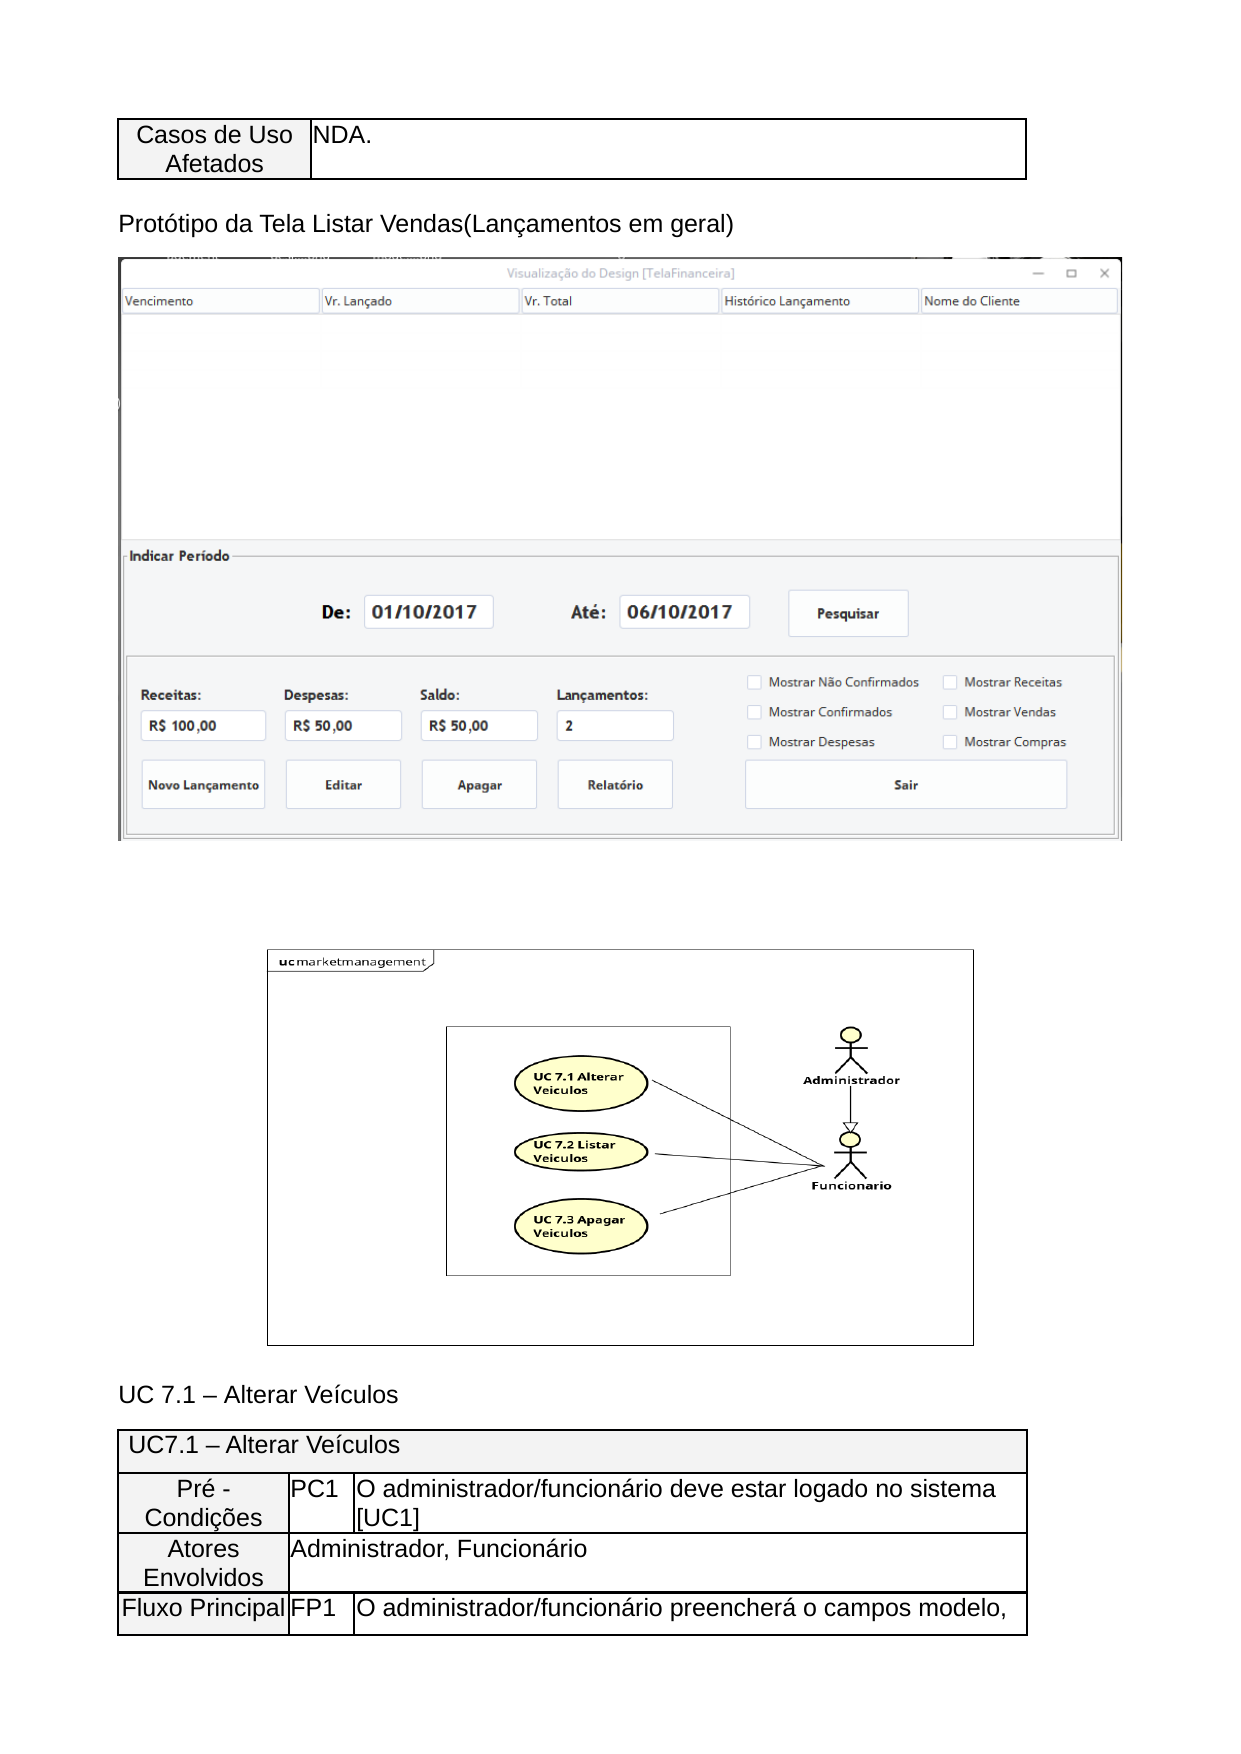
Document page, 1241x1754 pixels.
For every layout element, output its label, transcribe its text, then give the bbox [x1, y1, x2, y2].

table_cell Pré - Condições [119, 1474, 288, 1532]
table_cell Casos de Uso Afetados [119, 120, 310, 178]
picture [256, 942, 984, 1353]
text UC 7.1 – Alterar Veículos [118, 1380, 1122, 1408]
table_cell Administrador, Funcionário [290, 1534, 1026, 1591]
table_header UC7.1 – Alterar Veículos [119, 1431, 1026, 1472]
table_cell NDA. [312, 120, 1025, 178]
table_cell O administrador/funcionário preencherá o campos modelo, [355, 1594, 1026, 1634]
table_cell FP1 [290, 1594, 353, 1634]
text Protótipo da Tela Listar Vendas(Lançamentos em geral) [118, 208, 1122, 237]
table_cell Fluxo Principal [119, 1594, 288, 1634]
picture [118, 257, 1123, 841]
table_cell PC1 [290, 1474, 353, 1532]
table_cell O administrador/funcionário deve estar logado no sistema [UC1] [355, 1474, 1026, 1532]
table_cell Atores Envolvidos [119, 1534, 288, 1591]
